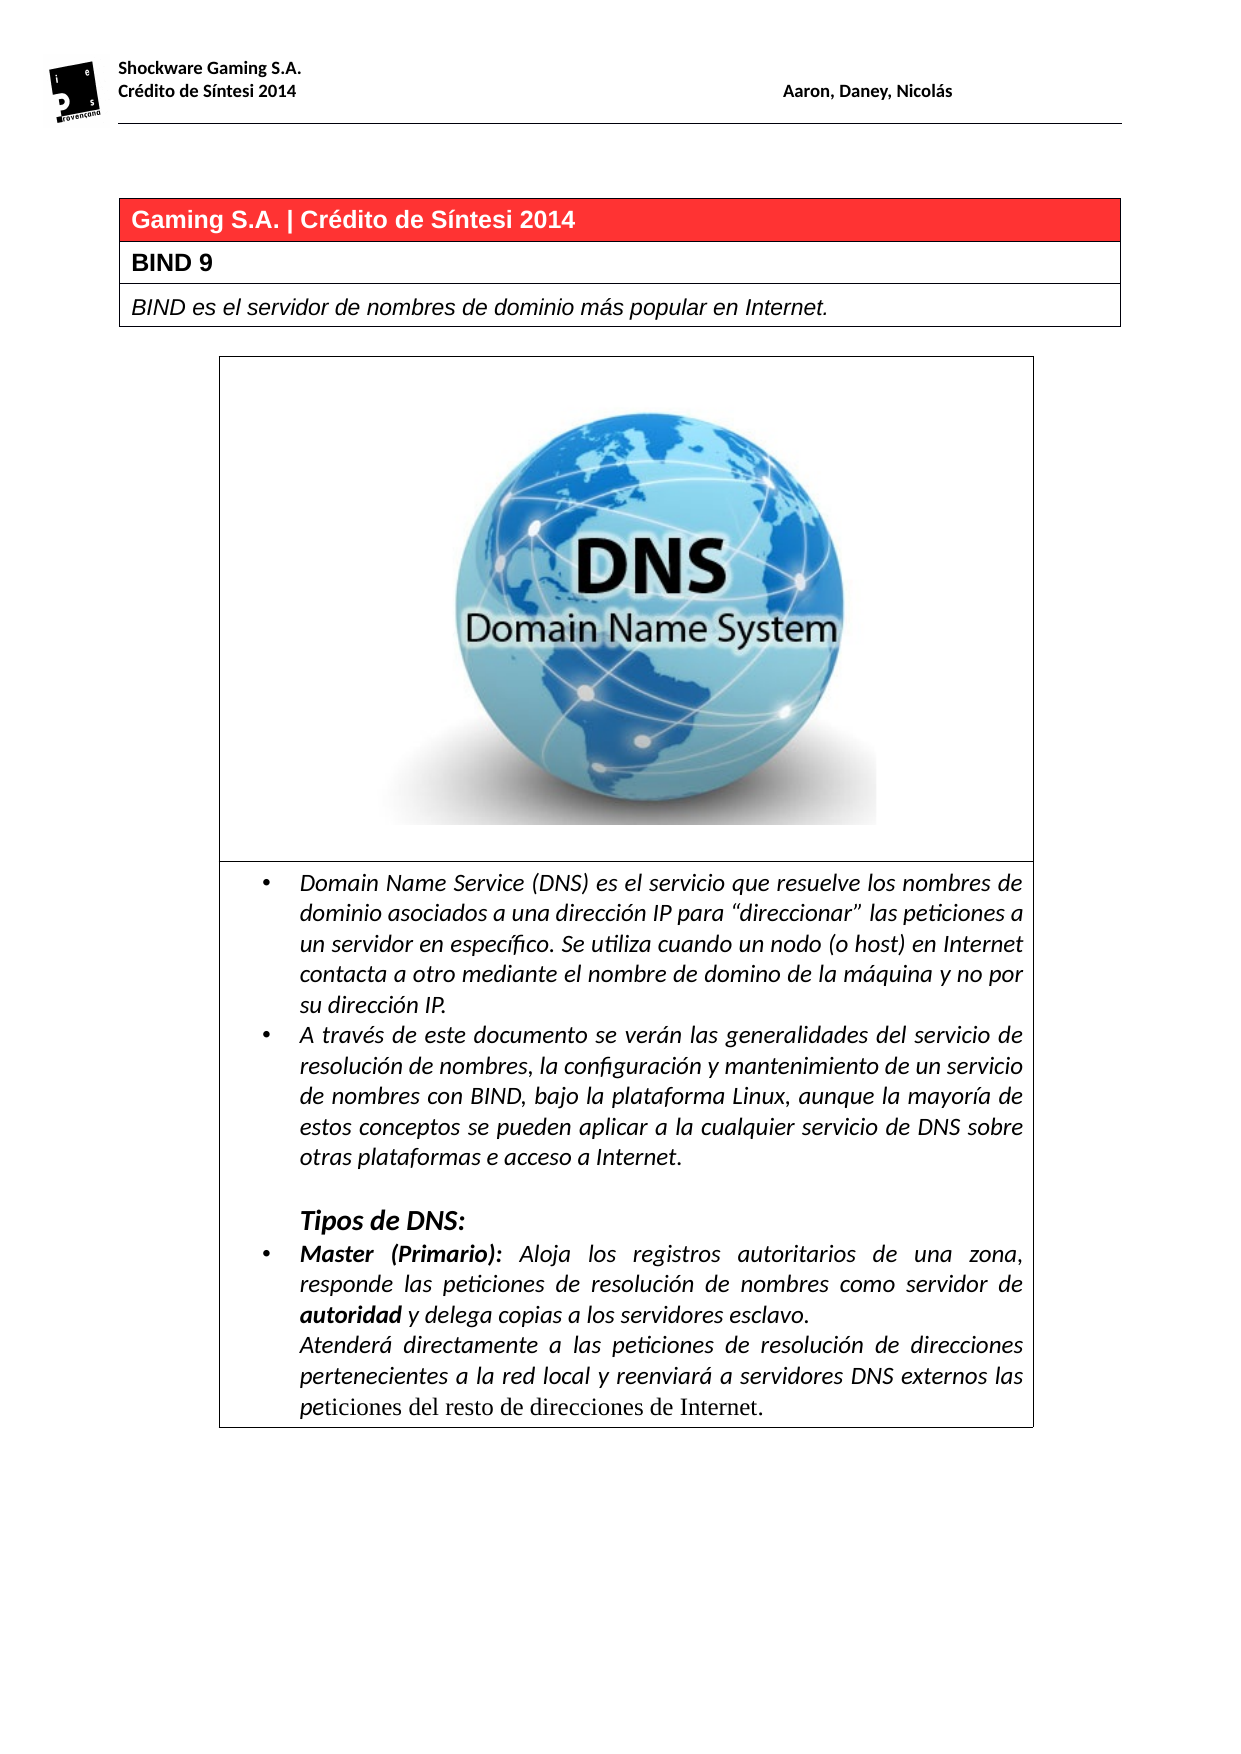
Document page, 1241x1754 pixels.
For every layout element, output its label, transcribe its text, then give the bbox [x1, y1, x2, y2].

table_header Gaming S.A. | Crédito de Síntesi 2014 [120, 199, 1120, 241]
table_cell BIND 9 [120, 242, 1120, 283]
table_header [220, 825, 1033, 861]
table_cell BIND es el servidor de nombres de dominio más popular en Internet. [120, 284, 1120, 326]
table_cell Domain Name Service (DNS) es el servicio que resuelve los nombres de dominio asociados a una dirección IP para “direccionar” las peticiones a un servidor en específico. Se utiliza cuando un nodo (o host) en Internet contacta a otro mediante el nombre de domino de la máquina y no por su dirección IP. A través de este documento se verán las generalidades del servicio de resolución de nombres, la configuración y mantenimiento de un servicio de nombres con BIND, bajo la plataforma Linux, aunque la mayoría de estos conceptos se pueden aplicar a la cualquier servicio de DNS sobre otras plataformas e acceso a Internet. Tipos de DNS: Master (Primario): Aloja los registros autoritarios de una zona, responde las peticiones de resolución de nombres como servidor de autoridad y delega copias a los servidores esclavo. Atenderá directamente a las peticiones de resolución de direcciones pertenecientes a la red local y reenviará a servidores DNS externos las peticiones del resto de direcciones de Internet. Slave (Secundario): Responde a las peticiones de resolución de nombres como servidor de autoridad, pero la información es distribuida por los servidores primarios. Se considera que como medida de seguridad, se requiere al menos uno de estos, preferentemente independiente de la infraestructura del primario (red, energía eléctrica y ubicación geográfica). Actuará como servidor espejo de un servidor DNS maestro. Permanecerá sincronizado con el maestro. Se utilizan para repartir las peticiones entre varios servidores aunque las modificaciones solo se realicen en el maestro. Caché (memoria Cau en Català): Responde a las peticiones de resolución de nombres pero no es servidor de autoridad, las respuestas las guarda en memoria por un período de tiempo determinado. Disponer de un servidor caché DNS en nuestra red local aumenta la velocidad de la conexión a Internet puesto que cuando navegamos por diferentes lugres, continuamente se están realizando peticiones DNS. Tipos de registros Para ofrecer suficiente flexibilidad en la configuración, se pueden declarar diversos tipos de registros, que hacen referencia a la función del host. A continuación veremos los más importantes: A (Address): Es el registro más usado, que define una dirección IP y el nombre asignado al host. Generalmente existen varios en un dominio. MX (Mail eXchanger): Se usa para identificar servidores de correo, se pueden definir dos o más servidores de correo para un dominio, siendo que el orden implica su prioridad. Debe haber al menos uno para un dominio. CNAME (Canonical Name = alias): Es un alias que se asigna a un host que tiene una dirección IP valida y que responde a diversos nombres. Pueden declararse varios para un host. NS (Name Server): Define los servidores de nombre principales de un dominio. Debe haber al menos uno y pueden declararse varios para un dominio. SOA (Start of Authority): Este es el primer registro de la zona y sólo puede haber uno en cada archivo de la zona y sólo está presente si el servidor es autoritario del dominio. Especifica el servidor DNS primario del dominio, la cuenta de correo del administrador y tiempo de refresco de los servidores secundarios. [220, 862, 1033, 1427]
picture [345, 386, 877, 825]
picture [43, 54, 110, 128]
table_header [220, 357, 1033, 824]
